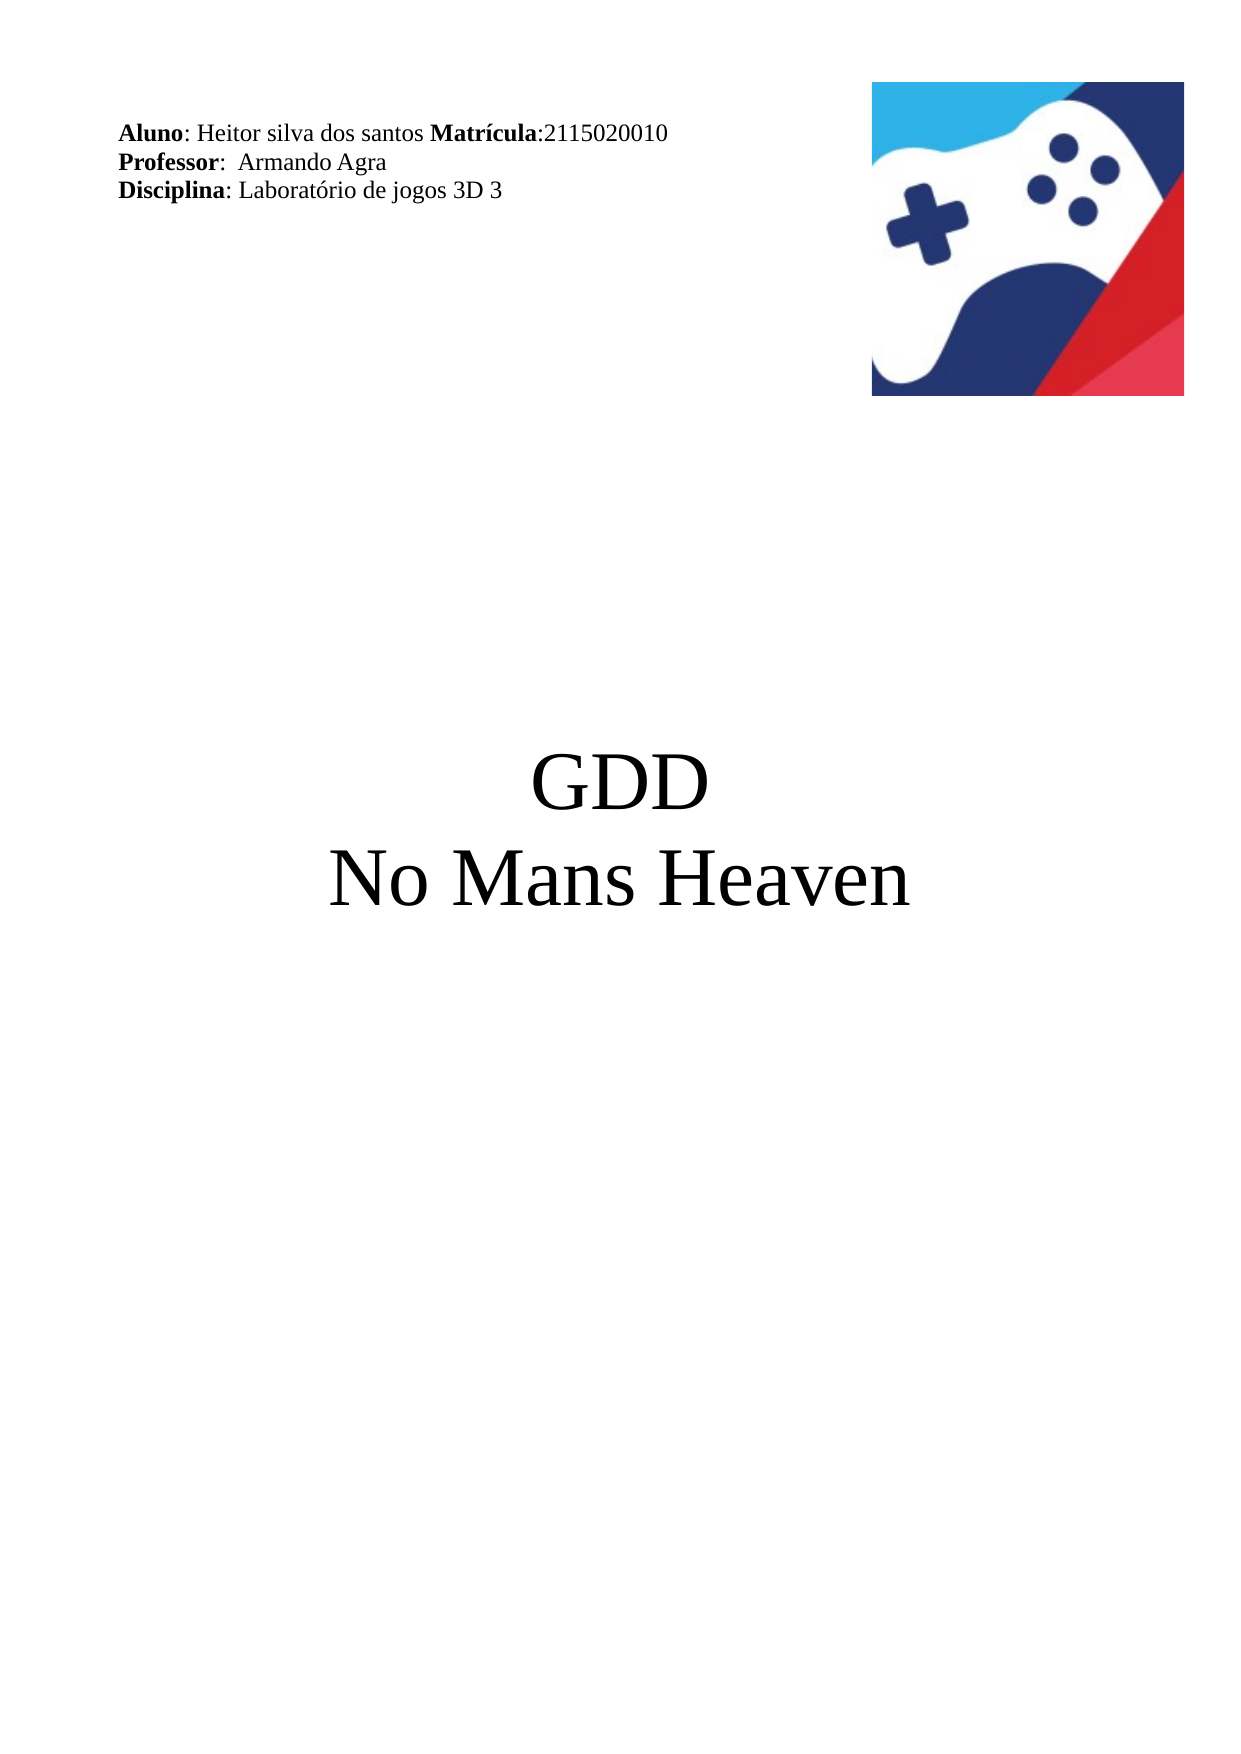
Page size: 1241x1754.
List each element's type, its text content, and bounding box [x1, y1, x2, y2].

text No Mans Heaven [118, 827, 1122, 923]
picture [871, 82, 1185, 396]
text Disciplina: Laboratório de jogos 3D 3 [118, 176, 871, 204]
text Professor: Armando Agra [118, 147, 871, 176]
text GDD [118, 731, 1122, 827]
text Aluno: Heitor silva dos santos Matrícula:2115020010 [118, 118, 871, 147]
